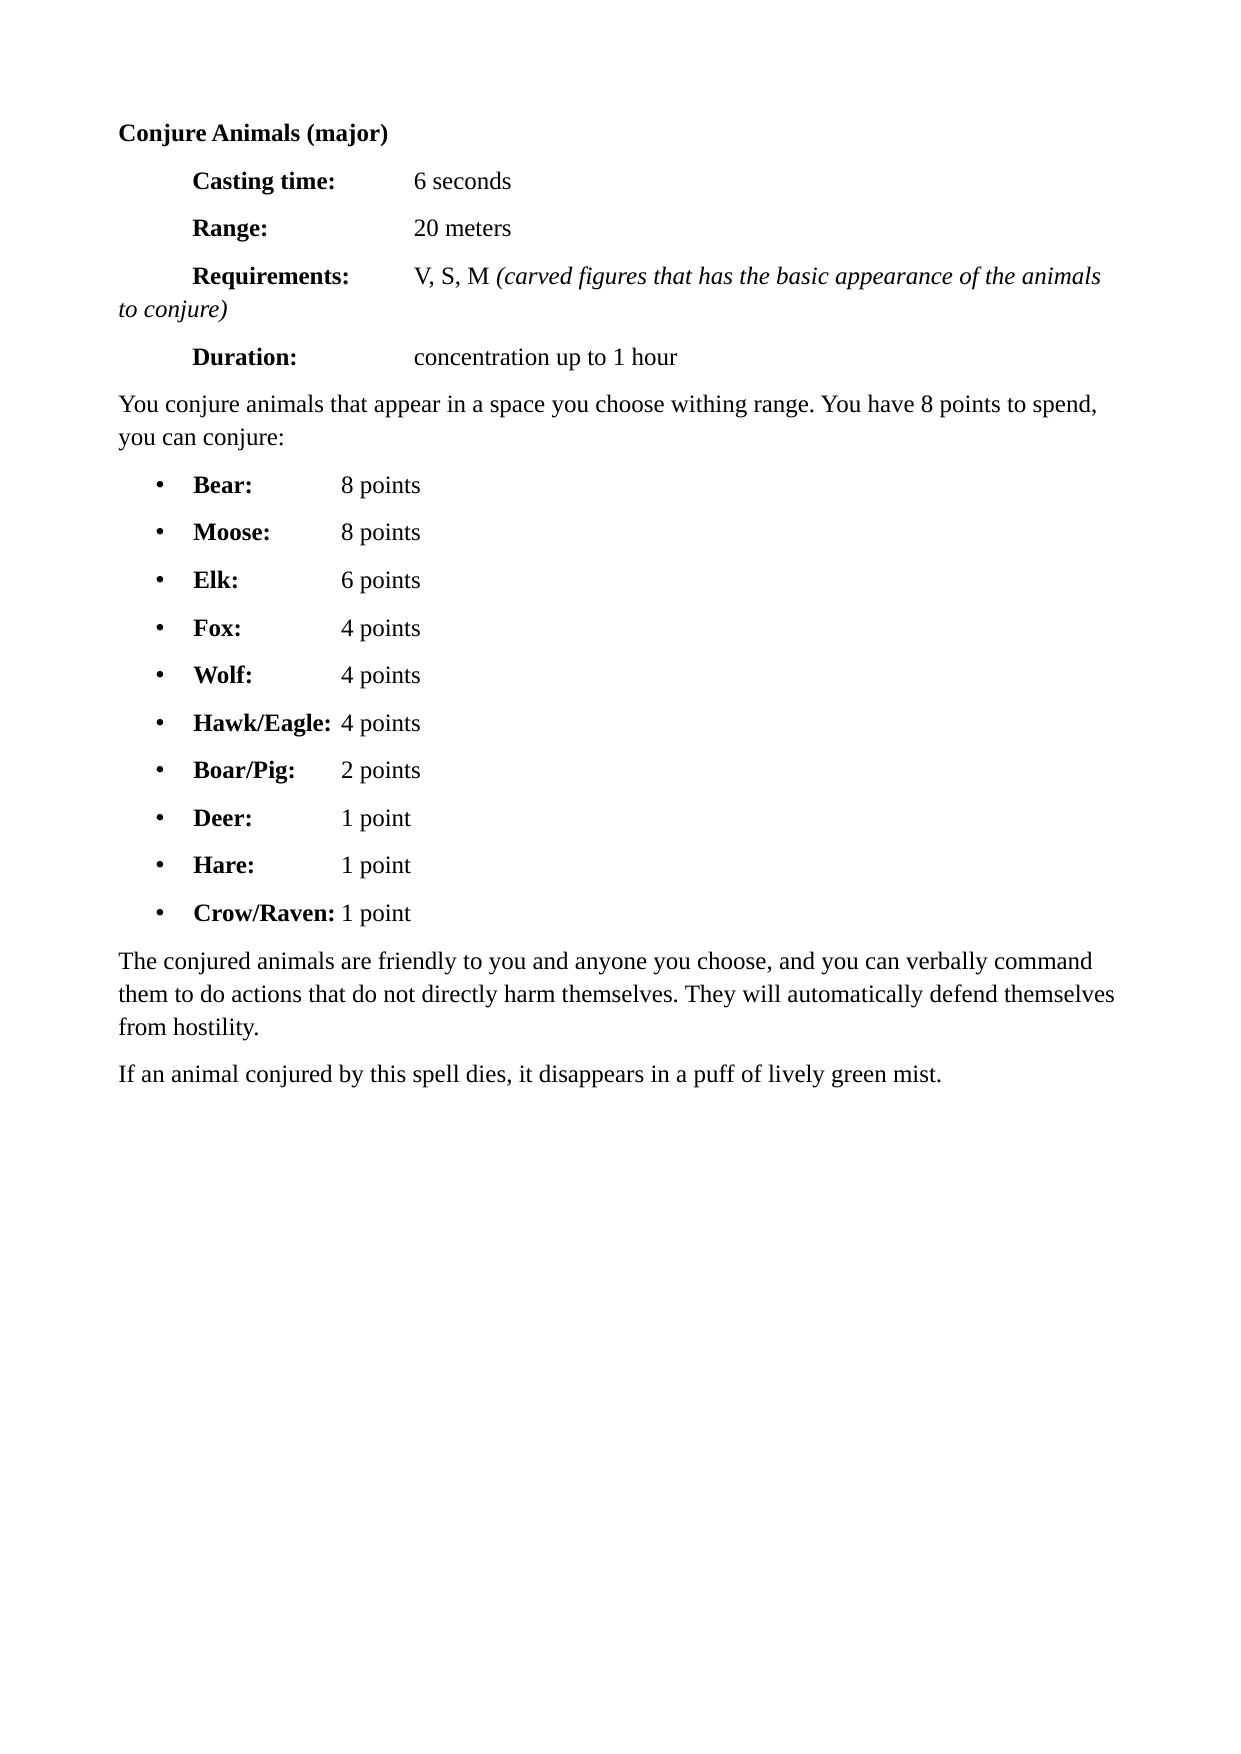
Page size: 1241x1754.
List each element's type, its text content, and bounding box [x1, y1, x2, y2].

list Crow/Raven: 1 point [156, 898, 1122, 927]
list Wolf: 4 points [156, 660, 1122, 689]
list Hare: 1 point [156, 851, 1122, 879]
text Requirements: V, S, M (carved figures that has the basic appearance of the animals to conjure) [118, 261, 1122, 323]
list Boar/Pig: 2 points [156, 755, 1122, 784]
list Moose: 8 points [156, 517, 1122, 546]
text Casting time: 6 seconds [118, 166, 1122, 194]
list Deer: 1 point [156, 803, 1122, 832]
list Elk: 6 points [156, 565, 1122, 594]
list Bear: 8 points [156, 470, 1122, 498]
text If an animal conjured by this spell dies, it disappears in a puff of lively green mist. [118, 1059, 1122, 1088]
text Range: 20 meters [118, 213, 1122, 242]
list Hawk/Eagle: 4 points [156, 708, 1122, 737]
list Fox: 4 points [156, 613, 1122, 641]
text You conjure animals that appear in a space you choose withing range. You have 8 points to spend, you can conjure: [118, 389, 1122, 451]
text Conjure Animals (major) [118, 118, 1122, 147]
text Duration: concentration up to 1 hour [118, 342, 1122, 370]
text The conjured animals are friendly to you and anyone you choose, and you can verbally command them to do actions that do not directly harm themselves. They will automatically defend themselves from hostility. [118, 946, 1122, 1041]
